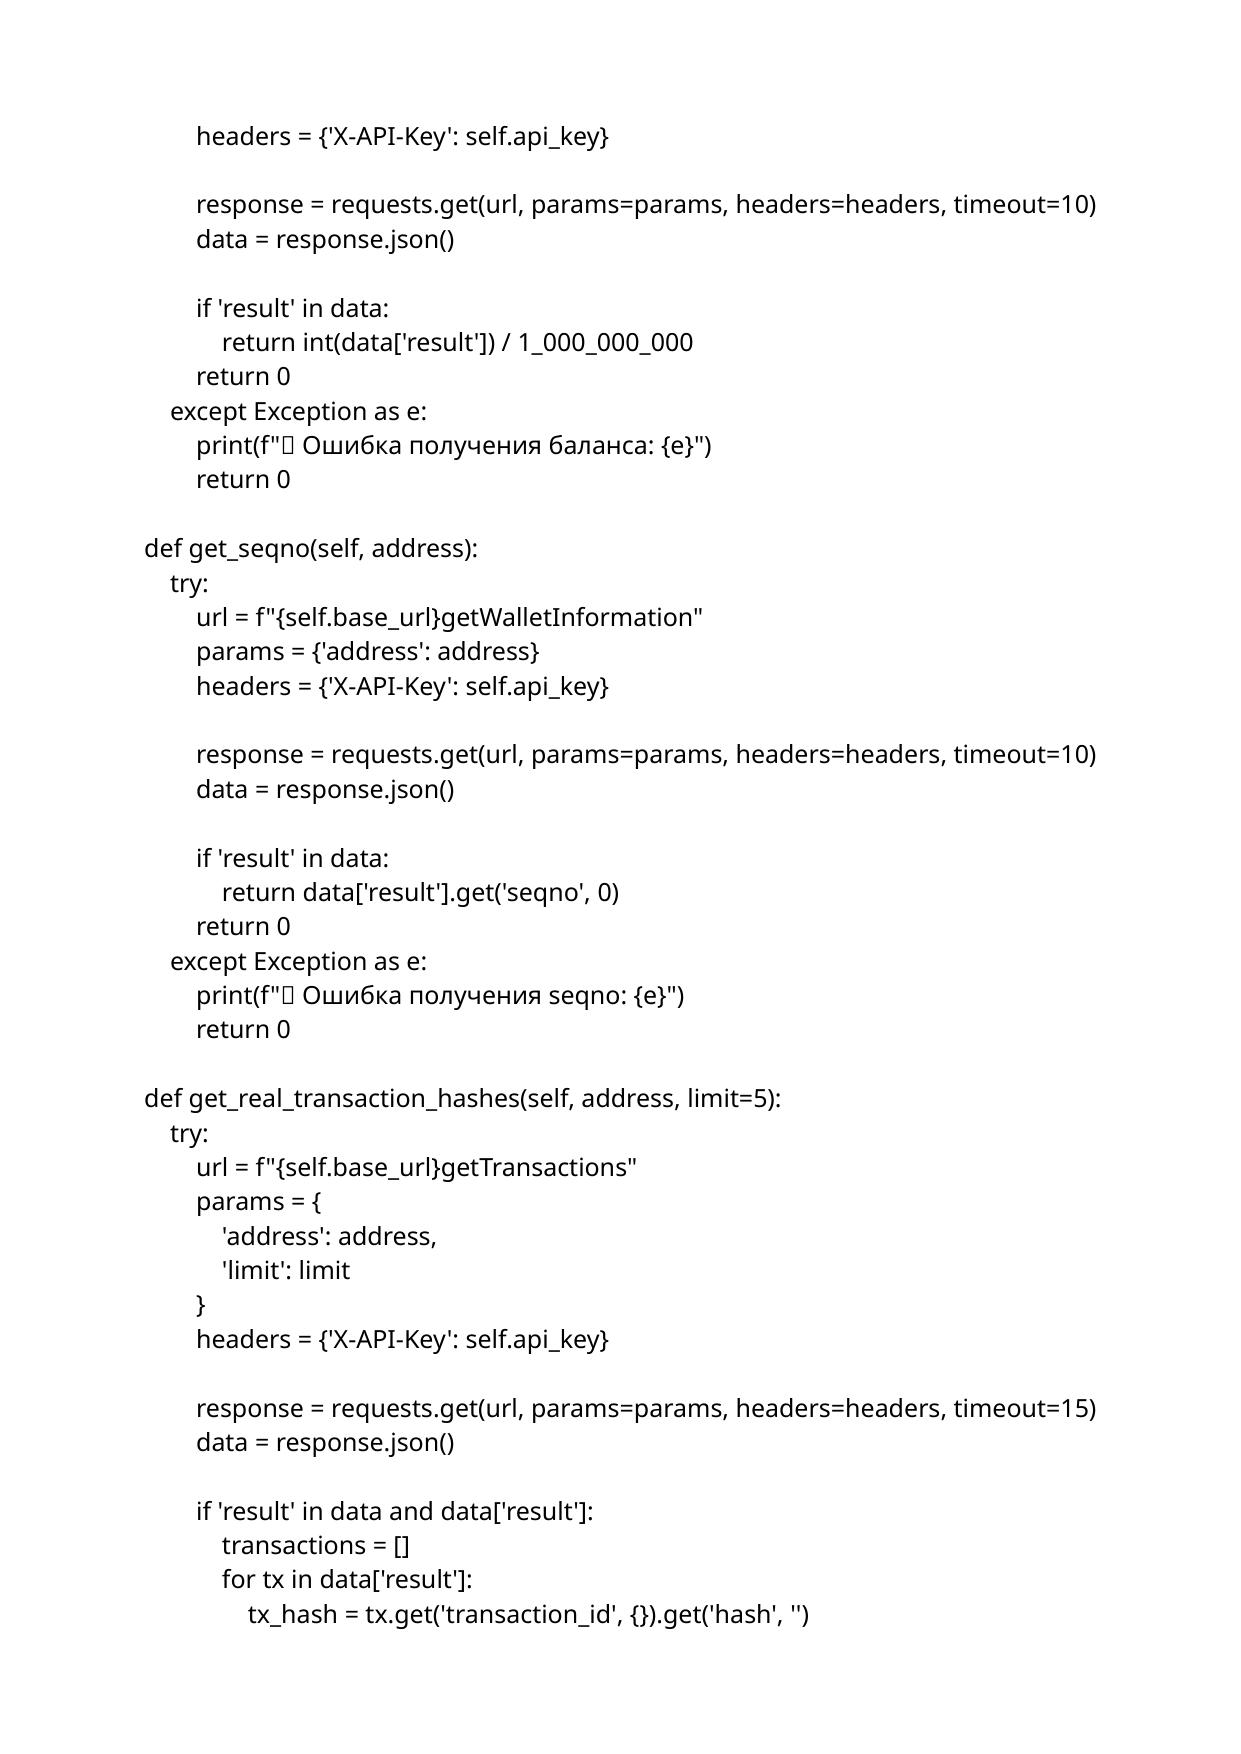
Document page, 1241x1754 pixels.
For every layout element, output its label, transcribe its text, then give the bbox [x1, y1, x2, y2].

text tx_hash = tx.get('transaction_id', {}).get('hash', '') [118, 1596, 1122, 1631]
text return 0 [118, 359, 1122, 393]
text params = {'address': address} [118, 634, 1122, 668]
text headers = {'X-API-Key': self.api_key} [118, 118, 1122, 152]
text response = requests.get(url, params=params, headers=headers, timeout=15) [118, 1390, 1122, 1424]
text data = response.json() [118, 771, 1122, 806]
text data = response.json() [118, 221, 1122, 256]
text return 0 [118, 1012, 1122, 1046]
text if 'result' in data: [118, 290, 1122, 324]
text except Exception as e: [118, 393, 1122, 427]
text return int(data['result']) / 1_000_000_000 [118, 324, 1122, 359]
text if 'result' in data: [118, 840, 1122, 874]
text params = { [118, 1184, 1122, 1218]
text print(f"❌ Ошибка получения seqno: {e}") [118, 977, 1122, 1012]
text headers = {'X-API-Key': self.api_key} [118, 1321, 1122, 1356]
text except Exception as e: [118, 943, 1122, 977]
text def get_real_transaction_hashes(self, address, limit=5): [118, 1081, 1122, 1115]
text def get_seqno(self, address): [118, 531, 1122, 565]
text return 0 [118, 462, 1122, 496]
text url = f"{self.base_url}getTransactions" [118, 1149, 1122, 1184]
text url = f"{self.base_url}getWalletInformation" [118, 599, 1122, 634]
text data = response.json() [118, 1424, 1122, 1459]
text print(f"❌ Ошибка получения баланса: {e}") [118, 427, 1122, 462]
text return data['result'].get('seqno', 0) [118, 874, 1122, 909]
text try: [118, 1115, 1122, 1149]
text transactions = [] [118, 1527, 1122, 1562]
text try: [118, 565, 1122, 599]
text return 0 [118, 909, 1122, 943]
text if 'result' in data and data['result']: [118, 1493, 1122, 1527]
text 'limit': limit [118, 1252, 1122, 1287]
text response = requests.get(url, params=params, headers=headers, timeout=10) [118, 187, 1122, 221]
text } [118, 1287, 1122, 1321]
text 'address': address, [118, 1218, 1122, 1252]
text headers = {'X-API-Key': self.api_key} [118, 668, 1122, 702]
text response = requests.get(url, params=params, headers=headers, timeout=10) [118, 737, 1122, 771]
text for tx in data['result']: [118, 1562, 1122, 1596]
